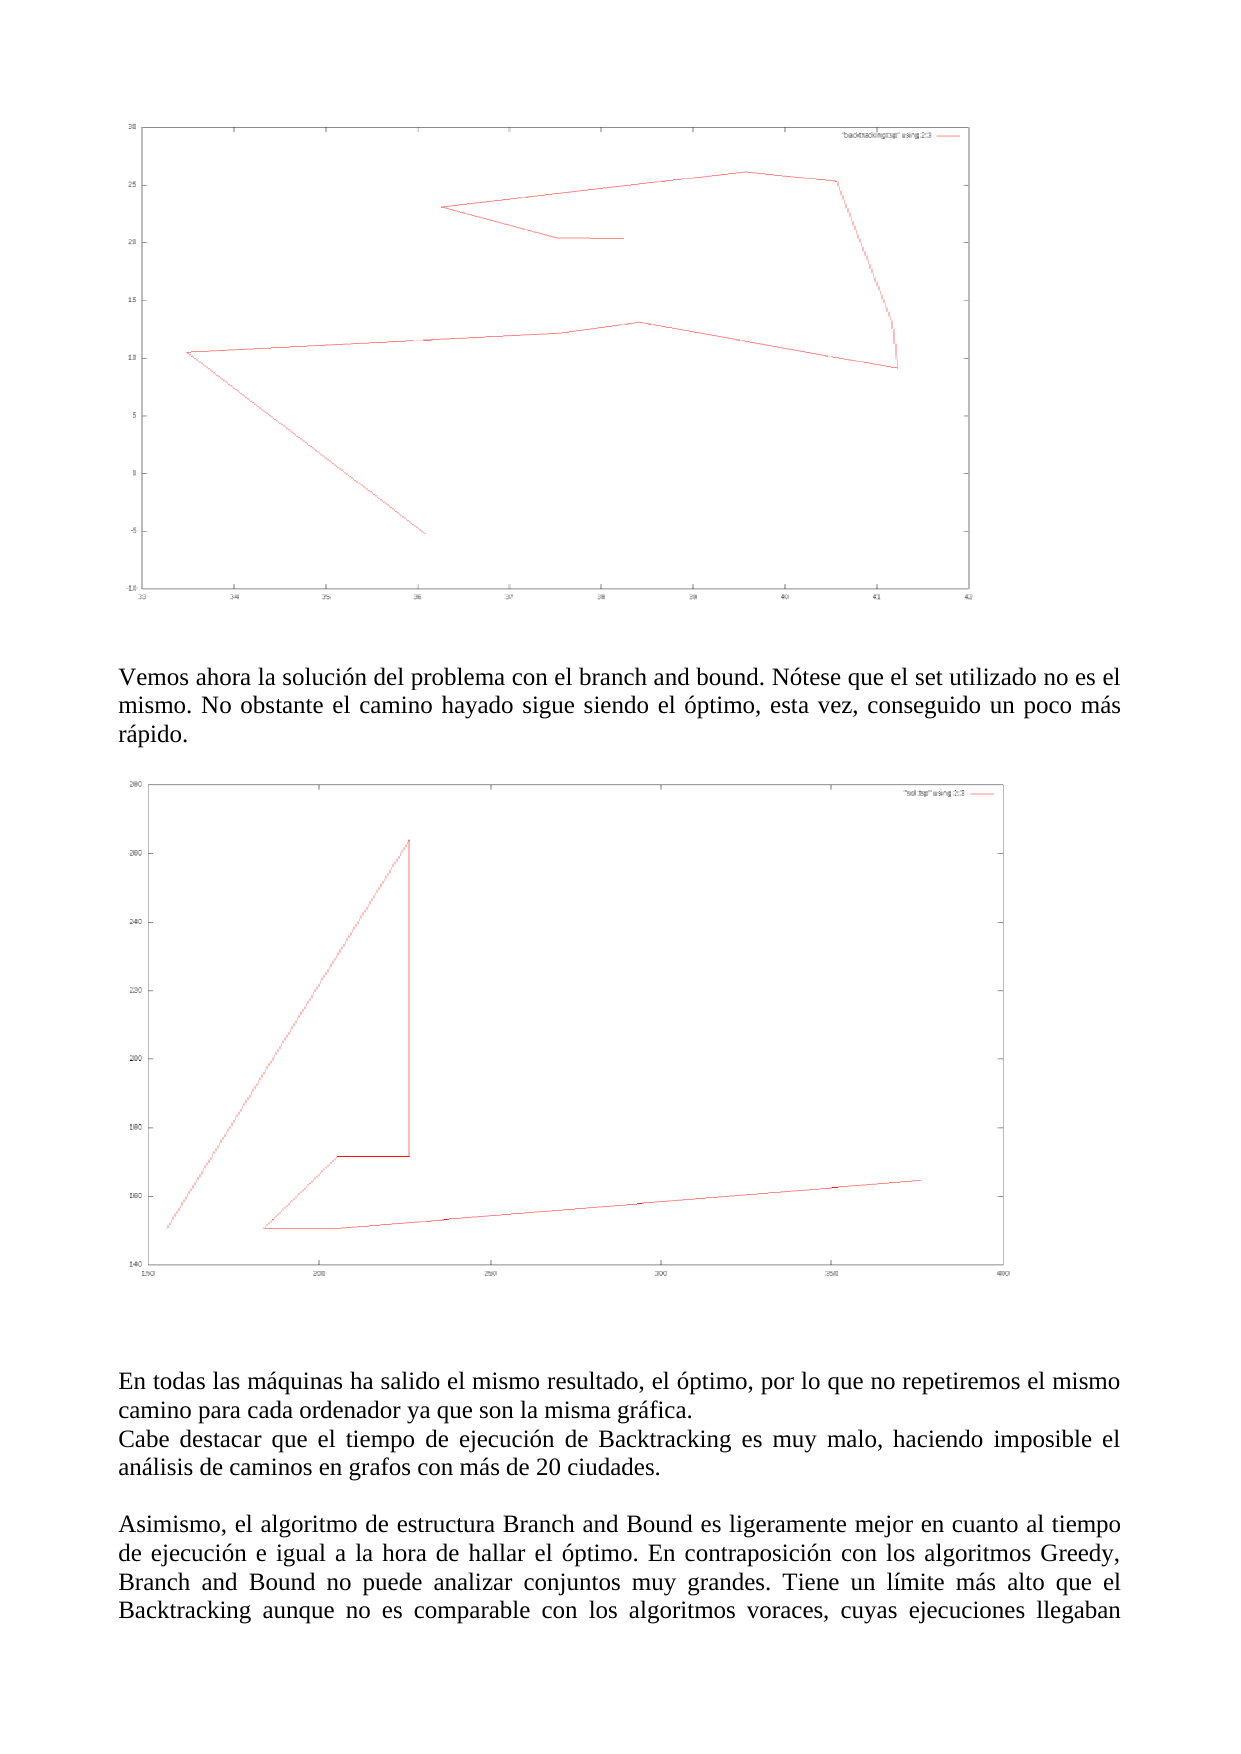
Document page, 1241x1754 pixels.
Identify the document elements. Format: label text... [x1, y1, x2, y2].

text Cabe destacar que el tiempo de ejecución de Backtracking es muy malo, haciendo imposible el análisis de caminos en grafos con más de 20 ciudades. [118, 1424, 1122, 1481]
text Asimismo, el algoritmo de estructura Branch and Bound es ligeramente mejor en cuanto al tiempo de ejecución e igual a la hora de hallar el óptimo. En contraposición con los algoritmos Greedy, Branch and Bound no puede analizar conjuntos muy grandes. Tiene un límite más alto que el Backtracking aunque no es comparable con los algoritmos voraces, cuyas ejecuciones llegaban [118, 1509, 1122, 1624]
text En todas las máquinas ha salido el mismo resultado, el óptimo, por lo que no repetiremos el mismo camino para cada ordenador ya que son la misma gráfica. [118, 1366, 1122, 1424]
text Vemos ahora la solución del problema con el branch and bound. Nótese que el set utilizado no es el mismo. No obstante el camino hayado sigue siendo el óptimo, esta vez, conseguido un poco más rápido. [118, 662, 1122, 748]
